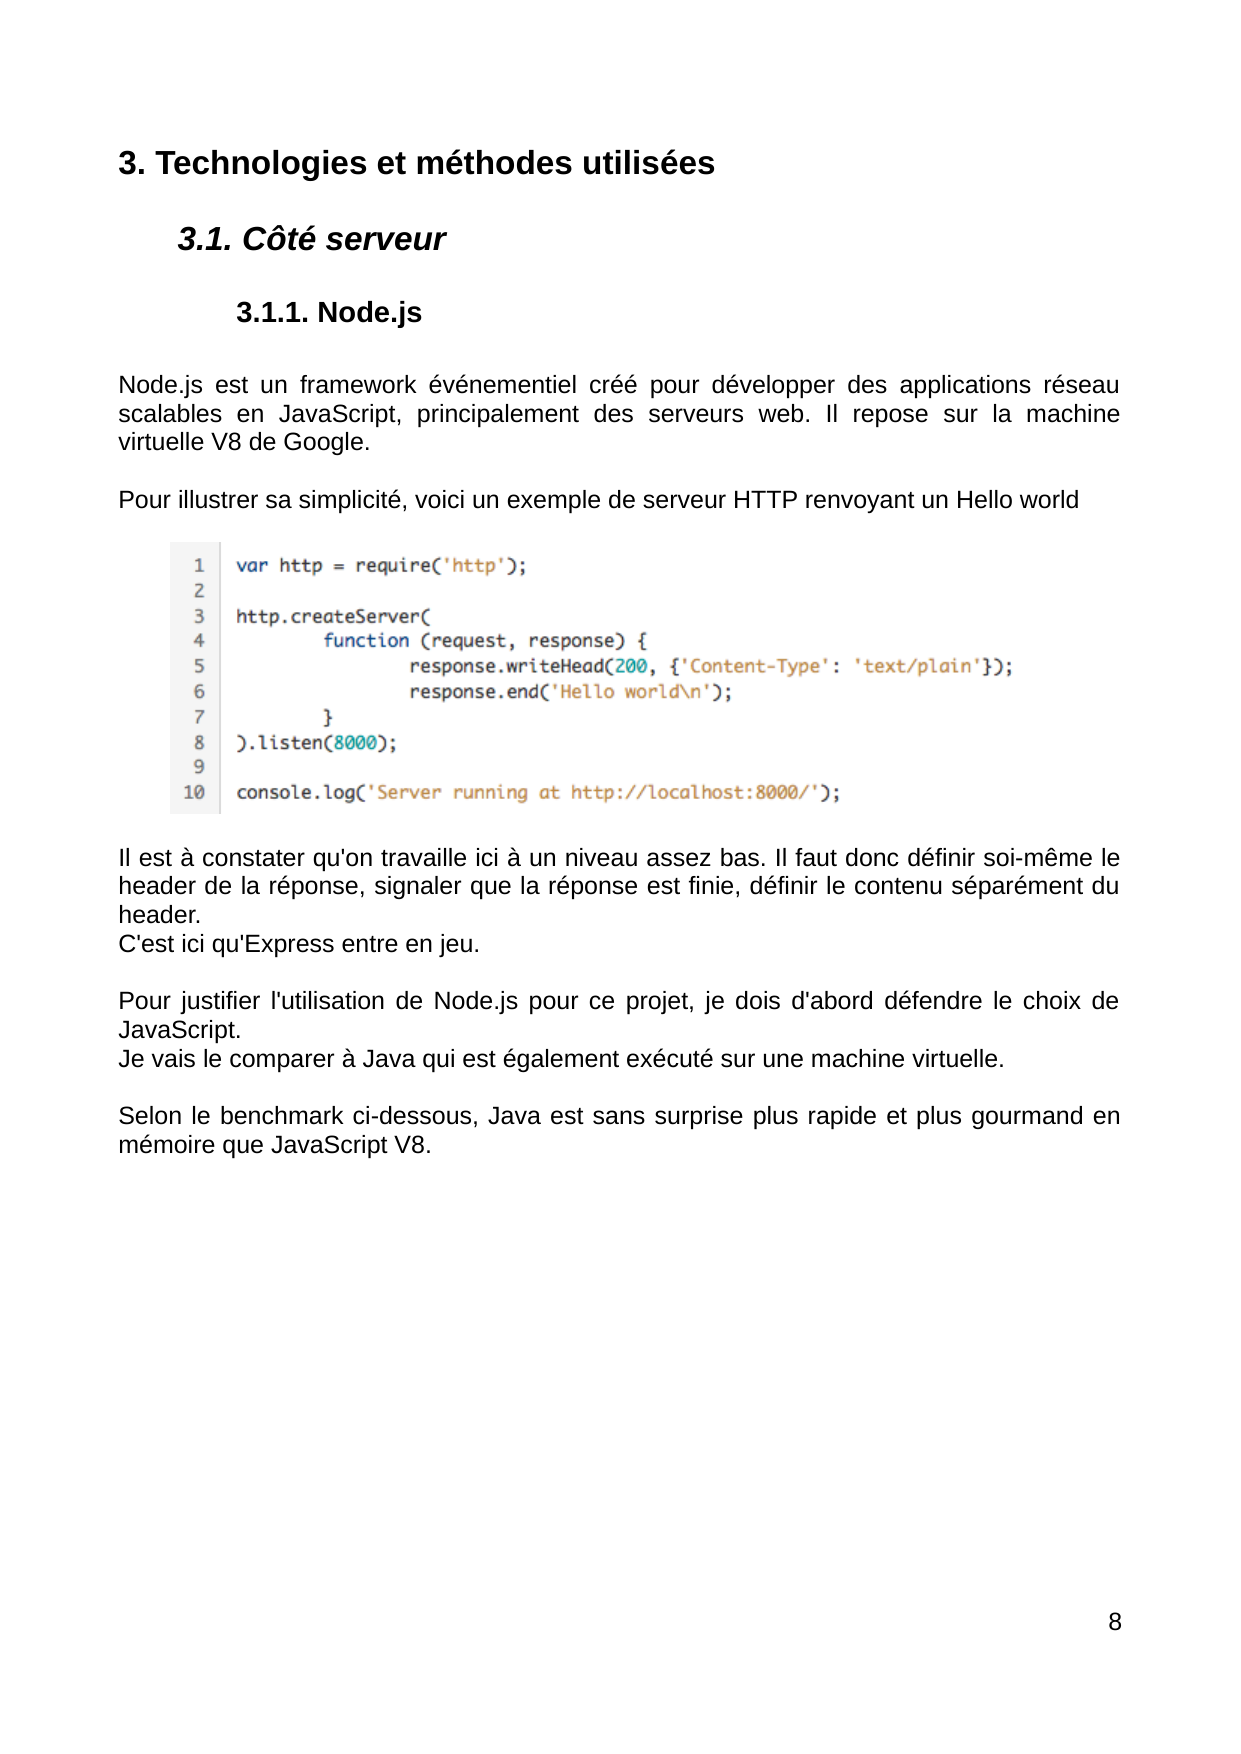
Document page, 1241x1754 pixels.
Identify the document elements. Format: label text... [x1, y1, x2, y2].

text Selon le benchmark ci-dessous, Java est sans surprise plus rapide et plus gourmand en mémoire que JavaScript V8. [118, 1101, 1122, 1159]
text Pour illustrer sa simplicité, voici un exemple de serveur HTTP renvoyant un Hello world [118, 485, 1122, 513]
text Il est à constater qu'on travaille ici à un niveau assez bas. Il faut donc définir soi-même le header de la réponse, signaler que la réponse est finie, définir le contenu séparément du header. [118, 842, 1122, 929]
subtitle 3. Technologies et méthodes utilisées [118, 143, 1122, 182]
text Je vais le comparer à Java qui est également exécuté sur une machine virtuelle. [118, 1044, 1122, 1072]
text C'est ici qu'Express entre en jeu. [118, 929, 1122, 957]
subtitle 3.1. Côté serveur [177, 219, 1122, 257]
text Pour justifier l'utilisation de Node.js pour ce projet, je dois d'abord défendre le choix de JavaScript. [118, 986, 1122, 1044]
picture [170, 542, 1071, 814]
text Node.js est un framework événementiel créé pour développer des applications réseau scalables en JavaScript, principalement des serveurs web. Il repose sur la machine virtuelle V8 de Google. [118, 370, 1122, 456]
subtitle 3.1.1. Node.js [236, 295, 1122, 328]
